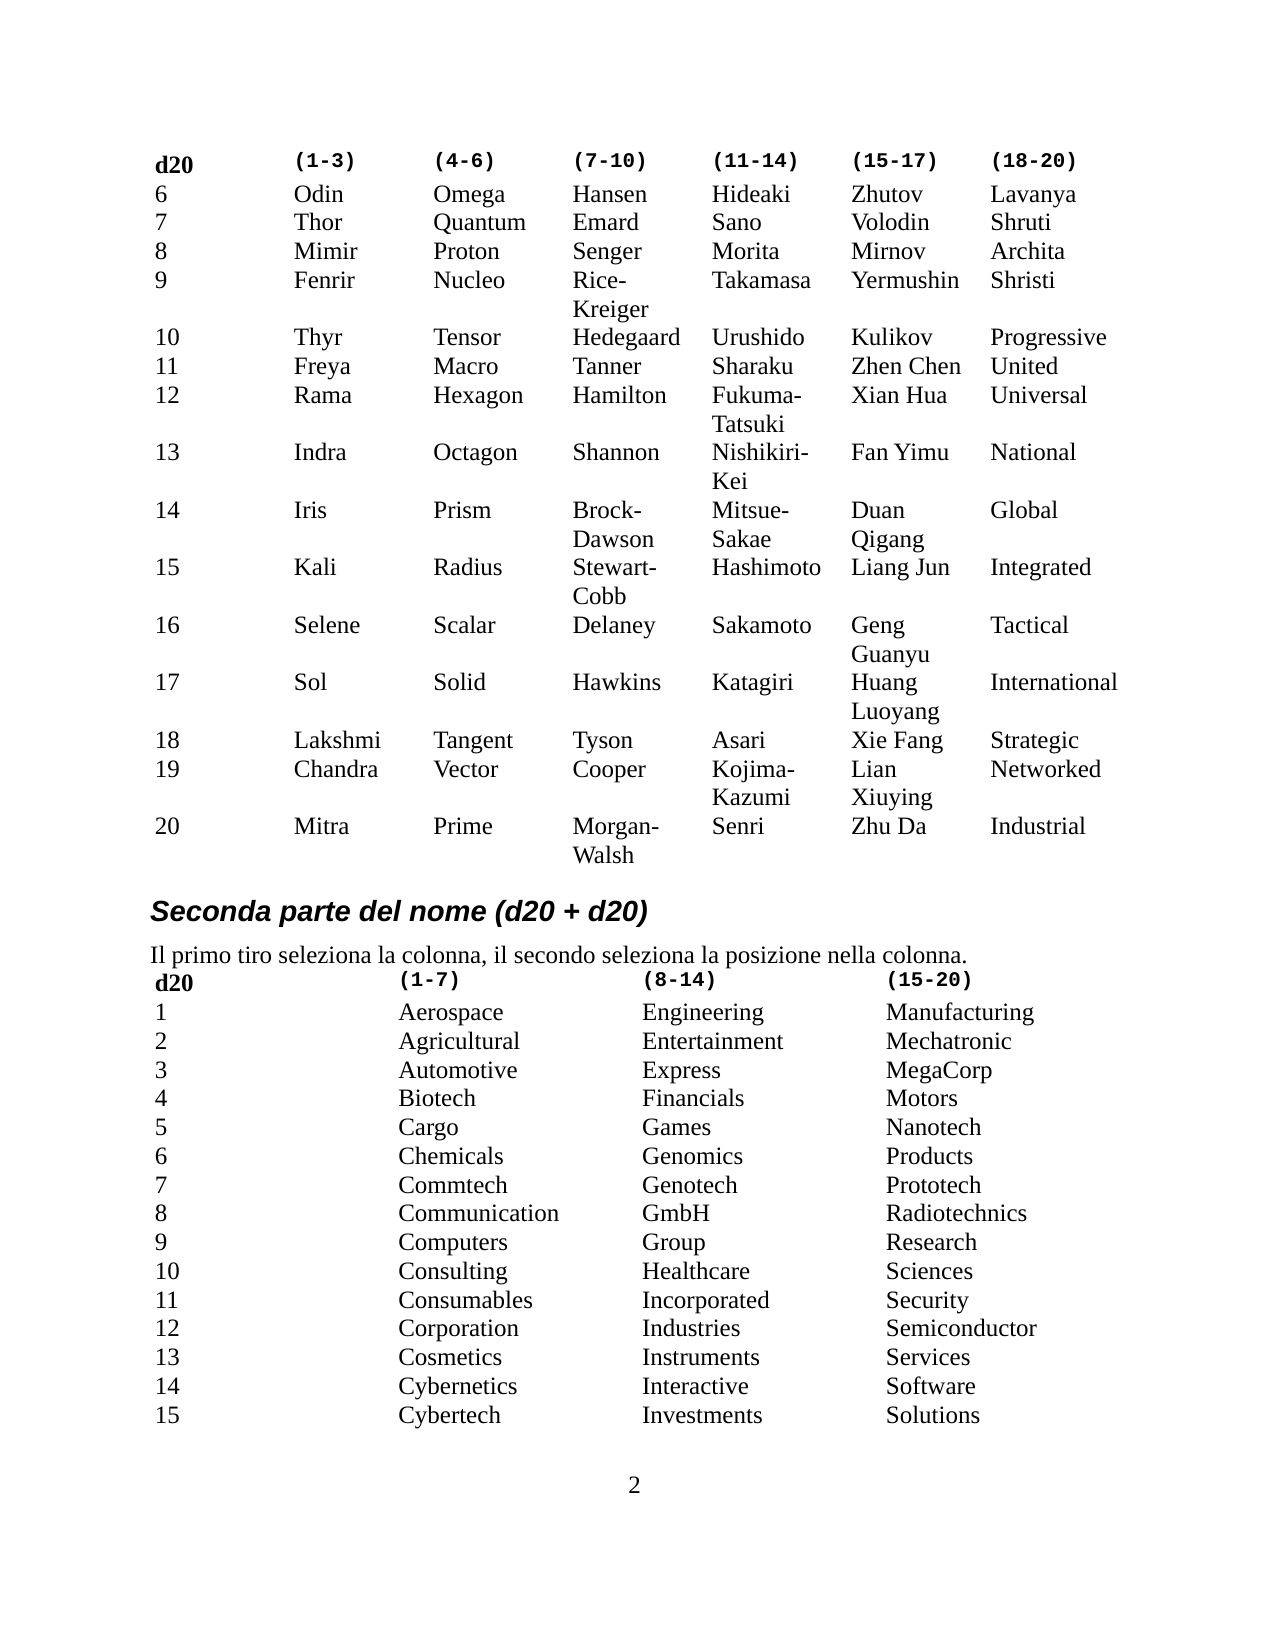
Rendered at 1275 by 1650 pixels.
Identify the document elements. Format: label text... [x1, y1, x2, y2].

table_cell Genomics [638, 1141, 881, 1170]
table_cell Mechatronic [881, 1026, 1125, 1055]
table_cell Omega [429, 179, 568, 207]
table_cell Kulikov [846, 323, 986, 351]
table_cell Hexagon [429, 380, 568, 437]
table_cell Yermushin [846, 265, 986, 322]
table_cell Zhu Da [846, 811, 986, 869]
table_cell Manufacturing [881, 997, 1125, 1026]
table_cell Tensor [429, 323, 568, 351]
table_cell Lian Xiuying [846, 754, 986, 811]
table_cell Aerospace [394, 997, 637, 1026]
table_cell Indra [289, 438, 428, 495]
table_cell 6 [150, 179, 289, 207]
table_cell Consumables [394, 1285, 637, 1313]
table_cell Sharaku [707, 351, 846, 380]
table_header (1-3) [289, 150, 428, 179]
table_cell 10 [150, 1256, 394, 1285]
table_cell Incorporated [638, 1285, 881, 1313]
table_cell Thor [289, 208, 428, 236]
table_cell 7 [150, 208, 289, 236]
table_cell Zhen Chen [846, 351, 986, 380]
table_cell Progressive [986, 323, 1125, 351]
table_cell Zhutov [846, 179, 986, 207]
table_cell Senger [568, 236, 707, 265]
table_cell 16 [150, 610, 289, 667]
table_cell 4 [150, 1084, 394, 1112]
table_cell International [986, 668, 1125, 725]
table_cell Communication [394, 1199, 637, 1227]
table_cell Shruti [986, 208, 1125, 236]
table_cell Integrated [986, 553, 1125, 610]
table_cell Xie Fang [846, 725, 986, 754]
table_cell Hawkins [568, 668, 707, 725]
table_cell Kali [289, 553, 428, 610]
table_cell Tangent [429, 725, 568, 754]
table_cell Global [986, 495, 1125, 552]
table_cell Rama [289, 380, 428, 437]
table_cell Freya [289, 351, 428, 380]
table_cell Healthcare [638, 1256, 881, 1285]
table_cell Networked [986, 754, 1125, 811]
table_cell Senri [707, 811, 846, 869]
table_cell 10 [150, 323, 289, 351]
table_cell Geng Guanyu [846, 610, 986, 667]
table_cell Morgan-Walsh [568, 811, 707, 869]
table_cell Katagiri [707, 668, 846, 725]
table_cell Sakamoto [707, 610, 846, 667]
table_cell 11 [150, 1285, 394, 1313]
table_cell Industrial [986, 811, 1125, 869]
table_cell Huang Luoyang [846, 668, 986, 725]
table_header (11-14) [707, 150, 846, 179]
table_cell Sano [707, 208, 846, 236]
table_cell Selene [289, 610, 428, 667]
table_cell Prototech [881, 1170, 1125, 1198]
table_cell Tanner [568, 351, 707, 380]
table_cell Cosmetics [394, 1342, 637, 1371]
table_cell Investments [638, 1400, 881, 1428]
table_cell Genotech [638, 1170, 881, 1198]
table_cell 12 [150, 380, 289, 437]
table_header (15-17) [846, 150, 986, 179]
table_cell Xian Hua [846, 380, 986, 437]
table_cell Delaney [568, 610, 707, 667]
table_cell 17 [150, 668, 289, 725]
table_cell Tactical [986, 610, 1125, 667]
table_cell Liang Jun [846, 553, 986, 610]
table_cell Vector [429, 754, 568, 811]
table_cell Motors [881, 1084, 1125, 1112]
table_cell Asari [707, 725, 846, 754]
table_cell Automotive [394, 1055, 637, 1083]
table_cell Corporation [394, 1314, 637, 1342]
table_header (18-20) [986, 150, 1125, 179]
table_cell Shannon [568, 438, 707, 495]
table_cell 8 [150, 1199, 394, 1227]
table_cell Emard [568, 208, 707, 236]
table_cell Lavanya [986, 179, 1125, 207]
subtitle Seconda parte del nome (d20 + d20) [150, 894, 1125, 927]
table_cell Nucleo [429, 265, 568, 322]
table_cell Cargo [394, 1112, 637, 1141]
table_cell 11 [150, 351, 289, 380]
table_cell Proton [429, 236, 568, 265]
table_cell Products [881, 1141, 1125, 1170]
table_cell Quantum [429, 208, 568, 236]
table_cell Chandra [289, 754, 428, 811]
table_cell Iris [289, 495, 428, 552]
table_cell Agricultural [394, 1026, 637, 1055]
table_cell Tyson [568, 725, 707, 754]
table_cell GmbH [638, 1199, 881, 1227]
text Il primo tiro seleziona la colonna, il secondo seleziona la posizione nella colonna. [150, 940, 1125, 968]
table_cell Prism [429, 495, 568, 552]
table_cell Industries [638, 1314, 881, 1342]
table_cell 13 [150, 438, 289, 495]
table_cell 2 [150, 1026, 394, 1055]
table_cell Stewart-Cobb [568, 553, 707, 610]
table_cell MegaCorp [881, 1055, 1125, 1083]
table_cell Security [881, 1285, 1125, 1313]
table_cell Thyr [289, 323, 428, 351]
table_cell Odin [289, 179, 428, 207]
table_cell Shristi [986, 265, 1125, 322]
table_cell Scalar [429, 610, 568, 667]
table_cell Hansen [568, 179, 707, 207]
table_cell Software [881, 1371, 1125, 1400]
table_cell Mirnov [846, 236, 986, 265]
table_cell National [986, 438, 1125, 495]
table_cell Mimir [289, 236, 428, 265]
table_cell Fan Yimu [846, 438, 986, 495]
table_cell Hideaki [707, 179, 846, 207]
table_cell United [986, 351, 1125, 380]
table_cell Radiotechnics [881, 1199, 1125, 1227]
table_cell Urushido [707, 323, 846, 351]
table_cell 20 [150, 811, 289, 869]
table_cell Duan Qigang [846, 495, 986, 552]
table_cell Fukuma-Tatsuki [707, 380, 846, 437]
table_cell 8 [150, 236, 289, 265]
table_header d20 [150, 150, 289, 179]
table_cell 18 [150, 725, 289, 754]
table_cell Sciences [881, 1256, 1125, 1285]
table_cell Group [638, 1227, 881, 1256]
table_cell Express [638, 1055, 881, 1083]
table_cell Nanotech [881, 1112, 1125, 1141]
table_cell Prime [429, 811, 568, 869]
table_cell 14 [150, 1371, 394, 1400]
table_cell Kojima-Kazumi [707, 754, 846, 811]
table_header (1-7) [394, 969, 637, 997]
table_cell Rice-Kreiger [568, 265, 707, 322]
table_cell Hedegaard [568, 323, 707, 351]
table_cell 12 [150, 1314, 394, 1342]
table_cell Brock-Dawson [568, 495, 707, 552]
table_cell Interactive [638, 1371, 881, 1400]
table_cell Archita [986, 236, 1125, 265]
table_header (4-6) [429, 150, 568, 179]
table_cell Mitsue-Sakae [707, 495, 846, 552]
table_header (15-20) [881, 969, 1125, 997]
table_cell Biotech [394, 1084, 637, 1112]
table_cell Mitra [289, 811, 428, 869]
table_cell Entertainment [638, 1026, 881, 1055]
table_cell Cybernetics [394, 1371, 637, 1400]
table_cell Nishikiri-Kei [707, 438, 846, 495]
table_cell Universal [986, 380, 1125, 437]
table_cell 3 [150, 1055, 394, 1083]
table_cell Fenrir [289, 265, 428, 322]
table_cell 19 [150, 754, 289, 811]
table_cell 13 [150, 1342, 394, 1371]
table_cell Takamasa [707, 265, 846, 322]
table_cell 1 [150, 997, 394, 1026]
table_cell Chemicals [394, 1141, 637, 1170]
table_header (7-10) [568, 150, 707, 179]
table_cell 7 [150, 1170, 394, 1198]
table_cell 15 [150, 1400, 394, 1428]
table_cell Hashimoto [707, 553, 846, 610]
table_cell 14 [150, 495, 289, 552]
table_cell 15 [150, 553, 289, 610]
table_cell Cybertech [394, 1400, 637, 1428]
table_cell Solid [429, 668, 568, 725]
table_cell Instruments [638, 1342, 881, 1371]
table_cell Financials [638, 1084, 881, 1112]
table_cell Sol [289, 668, 428, 725]
table_cell Macro [429, 351, 568, 380]
table_cell Consulting [394, 1256, 637, 1285]
table_cell Engineering [638, 997, 881, 1026]
table_cell Research [881, 1227, 1125, 1256]
table_header (8-14) [638, 969, 881, 997]
table_cell Cooper [568, 754, 707, 811]
table_cell 9 [150, 265, 289, 322]
table_cell Morita [707, 236, 846, 265]
table_cell 5 [150, 1112, 394, 1141]
table_cell Games [638, 1112, 881, 1141]
table_cell 6 [150, 1141, 394, 1170]
table_cell Lakshmi [289, 725, 428, 754]
table_cell Strategic [986, 725, 1125, 754]
table_cell Radius [429, 553, 568, 610]
table_cell 9 [150, 1227, 394, 1256]
table_header d20 [150, 969, 394, 997]
table_cell Services [881, 1342, 1125, 1371]
table_cell Computers [394, 1227, 637, 1256]
table_cell Solutions [881, 1400, 1125, 1428]
table_cell Octagon [429, 438, 568, 495]
table_cell Semiconductor [881, 1314, 1125, 1342]
table_cell Volodin [846, 208, 986, 236]
table_cell Hamilton [568, 380, 707, 437]
table_cell Commtech [394, 1170, 637, 1198]
